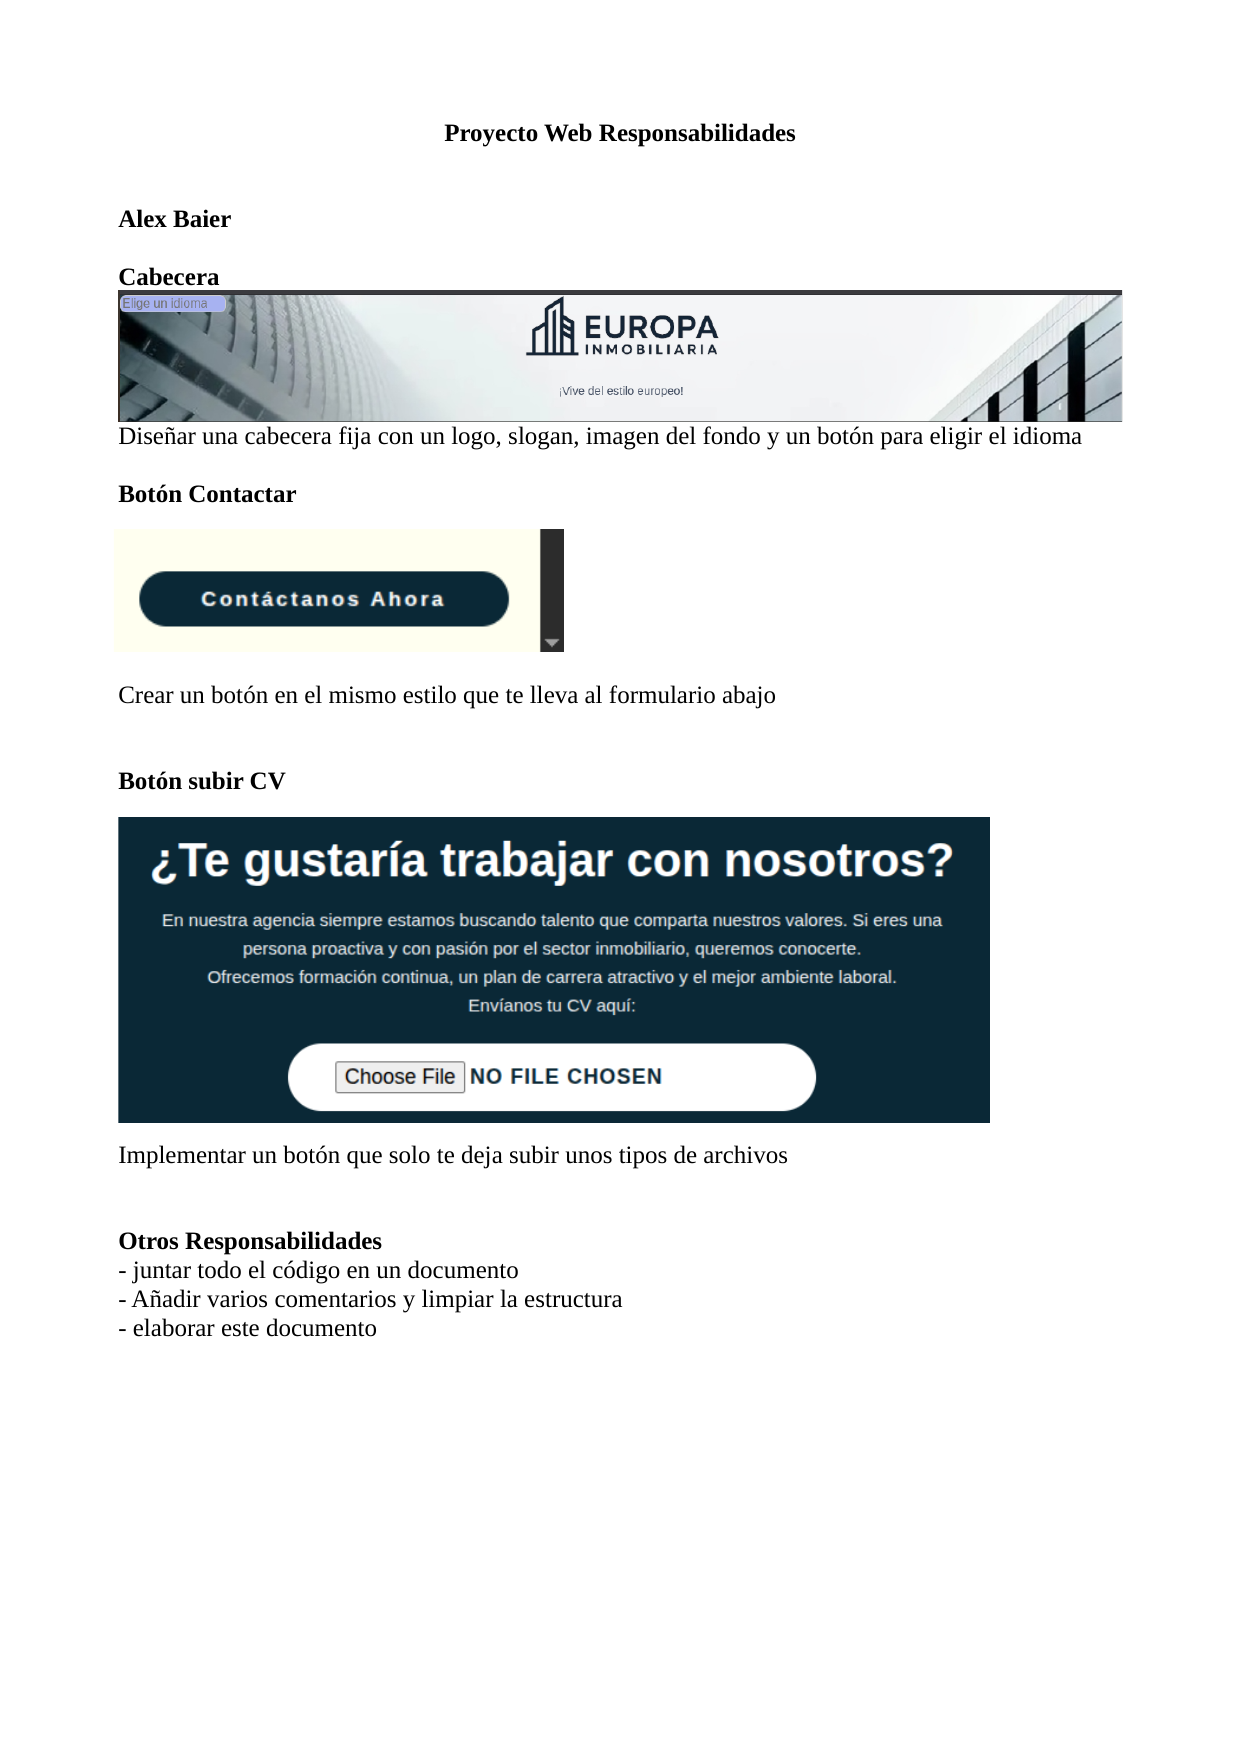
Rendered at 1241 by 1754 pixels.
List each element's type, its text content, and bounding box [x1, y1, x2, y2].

text Otros Responsabilidades [118, 1226, 1122, 1255]
text Proyecto Web Responsabilidades [118, 118, 1122, 147]
text Cabecera [118, 262, 1122, 290]
text - Añadir varios comentarios y limpiar la estructura [118, 1284, 1122, 1313]
picture [118, 290, 1123, 422]
picture [118, 817, 990, 1123]
text Diseñar una cabecera fija con un logo, slogan, imagen del fondo y un botón para eligir el idioma [118, 422, 1122, 450]
text - elaborar este documento [118, 1313, 1122, 1341]
picture [113, 529, 564, 652]
text Alex Baier [118, 204, 1122, 233]
text Crear un botón en el mismo estilo que te lleva al formulario abajo [118, 680, 1122, 709]
text Implementar un botón que solo te deja subir unos tipos de archivos [118, 1140, 1122, 1169]
text - juntar todo el código en un documento [118, 1255, 1122, 1284]
text Botón subir CV [118, 766, 1122, 795]
text Botón Contactar [118, 479, 1122, 508]
